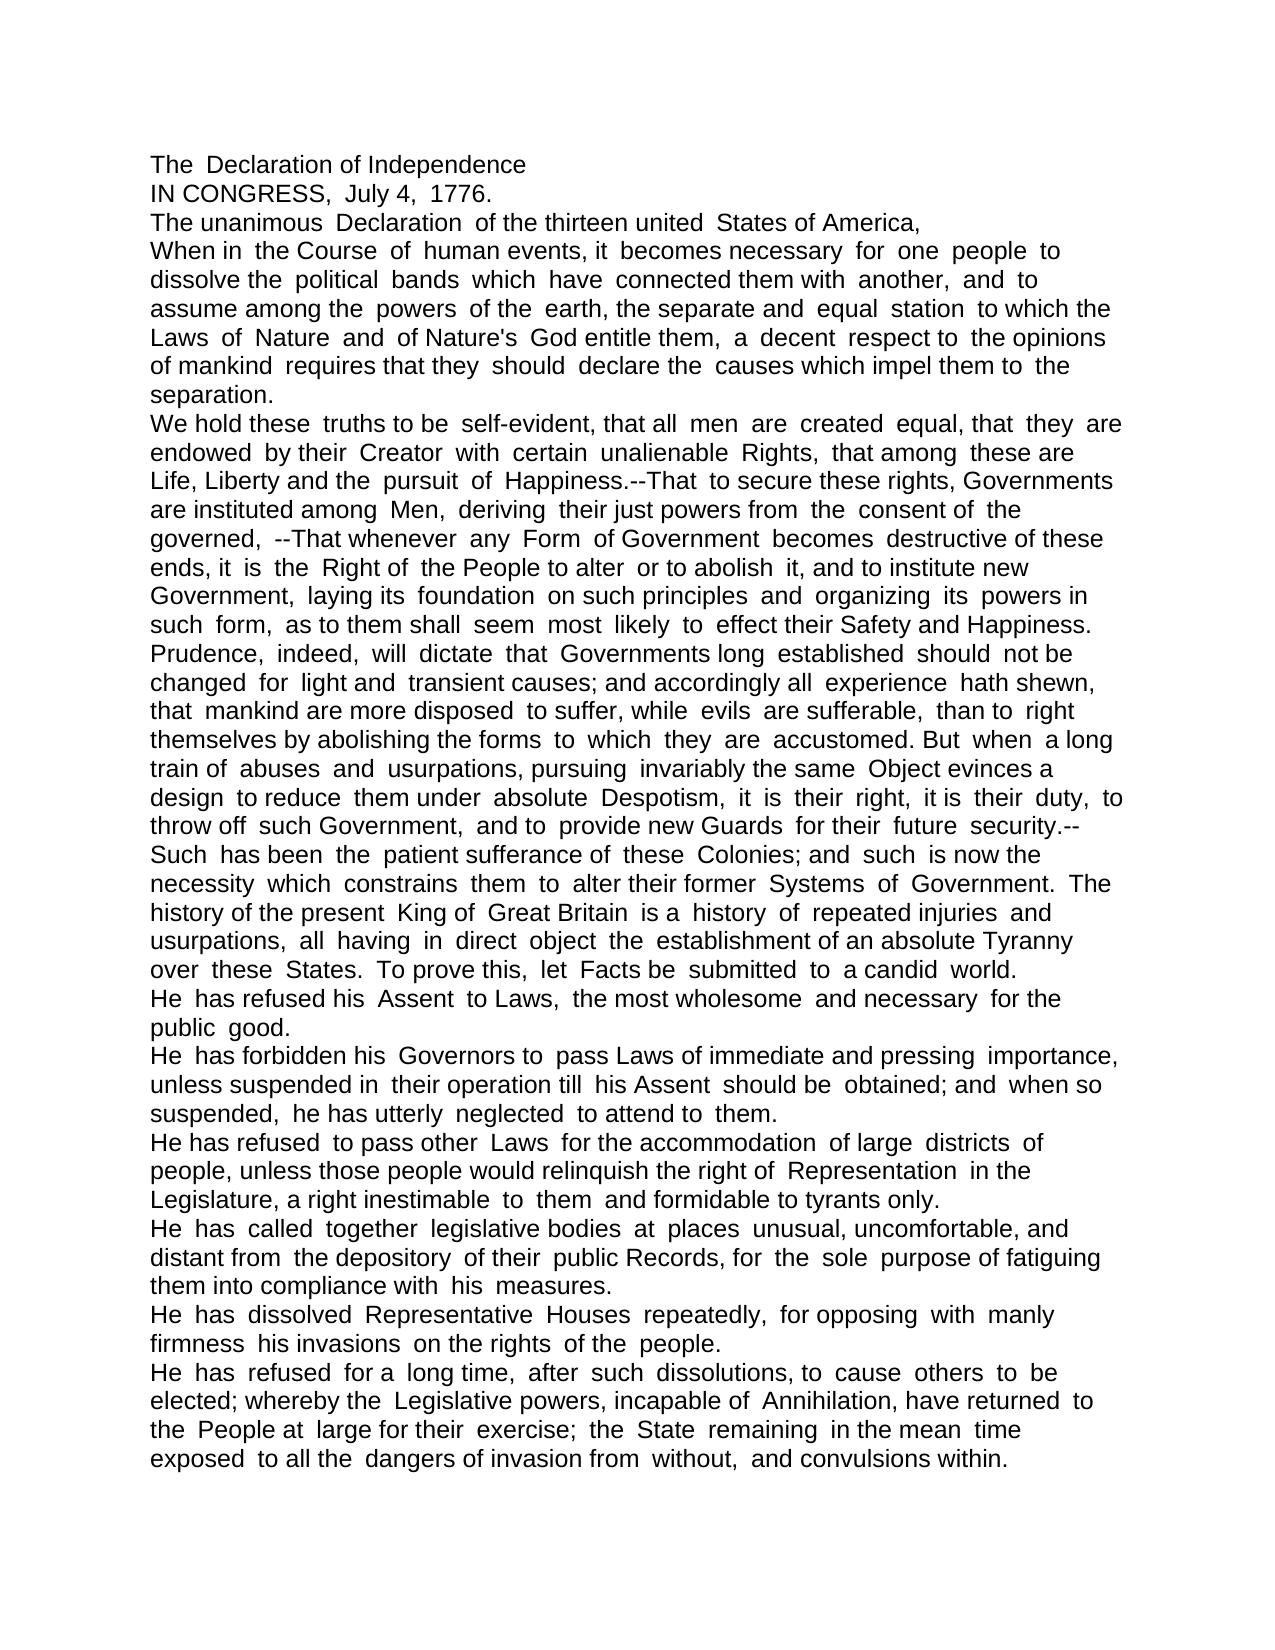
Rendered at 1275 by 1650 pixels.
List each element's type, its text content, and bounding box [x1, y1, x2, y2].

text He has dissolved Representative Houses repeatedly, for opposing with manly firmness his invasions on the rights of the people. [150, 1300, 1125, 1357]
text IN CONGRESS, July 4, 1776. [150, 179, 1125, 207]
text The Declaration of Independence [150, 150, 1125, 179]
text When in the Course of human events, it becomes necessary for one people to dissolve the political bands which have connected them with another, and to assume among the powers of the earth, the separate and equal station to which the Laws of Nature and of Nature's God entitle them, a decent respect to the opinions of mankind requires that they should declare the causes which impel them to the separation. [150, 236, 1125, 409]
text He has forbidden his Governors to pass Laws of immediate and pressing importance, unless suspended in their operation till his Assent should be obtained; and when so suspended, he has utterly neglected to attend to them. [150, 1041, 1125, 1127]
text He has called together legislative bodies at places unusual, uncomfortable, and distant from the depository of their public Records, for the sole purpose of fatiguing them into compliance with his measures. [150, 1214, 1125, 1300]
text He has refused to pass other Laws for the accommodation of large districts of people, unless those people would relinquish the right of Representation in the Legislature, a right inestimable to them and formidable to tyrants only. [150, 1127, 1125, 1214]
text The unanimous Declaration of the thirteen united States of America, [150, 207, 1125, 236]
text He has refused his Assent to Laws, the most wholesome and necessary for the public good. [150, 984, 1125, 1041]
text He has refused for a long time, after such dissolutions, to cause others to be elected; whereby the Legislative powers, incapable of Annihilation, have returned to the People at large for their exercise; the State remaining in the mean time exposed to all the dangers of invasion from without, and convulsions within. [150, 1357, 1125, 1472]
text We hold these truths to be self-evident, that all men are created equal, that they are endowed by their Creator with certain unalienable Rights, that among these are Life, Liberty and the pursuit of Happiness.--That to secure these rights, Governments are instituted among Men, deriving their just powers from the consent of the governed, --That whenever any Form of Government becomes destructive of these ends, it is the Right of the People to alter or to abolish it, and to institute new Government, laying its foundation on such principles and organizing its powers in such form, as to them shall seem most likely to effect their Safety and Happiness. Prudence, indeed, will dictate that Governments long established should not be changed for light and transient causes; and accordingly all experience hath shewn, that mankind are more disposed to suffer, while evils are sufferable, than to right themselves by abolishing the forms to which they are accustomed. But when a long train of abuses and usurpations, pursuing invariably the same Object evinces a design to reduce them under absolute Despotism, it is their right, it is their duty, to throw off such Government, and to provide new Guards for their future security.--Such has been the patient sufferance of these Colonies; and such is now the necessity which constrains them to alter their former Systems of Government. The history of the present King of Great Britain is a history of repeated injuries and usurpations, all having in direct object the establishment of an absolute Tyranny over these States. To prove this, let Facts be submitted to a candid world. [150, 409, 1125, 984]
